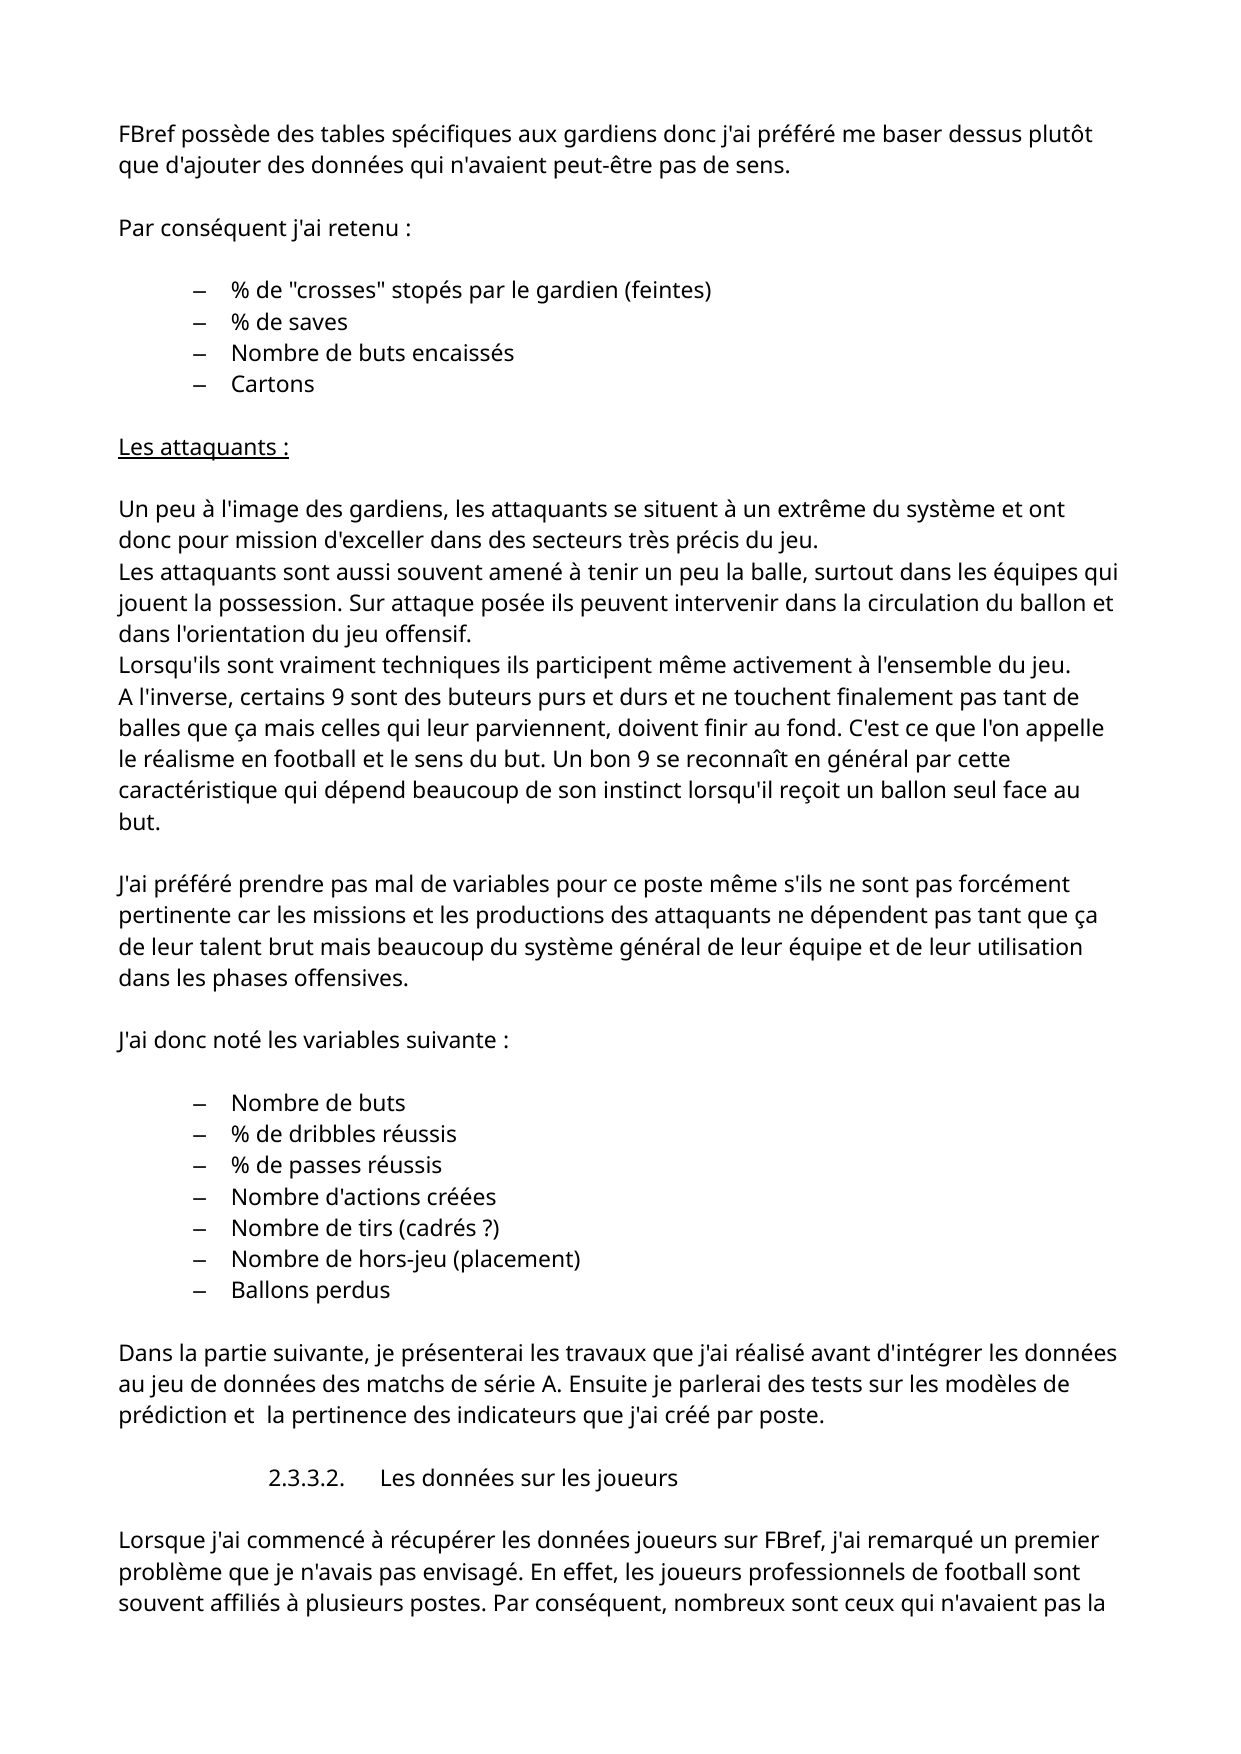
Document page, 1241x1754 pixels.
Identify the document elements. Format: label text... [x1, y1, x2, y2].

text Les attaquants : [118, 431, 1122, 462]
text J'ai préféré prendre pas mal de variables pour ce poste même s'ils ne sont pas forcément pertinente car les missions et les productions des attaquants ne dépendent pas tant que ça de leur talent brut mais beaucoup du système général de leur équipe et de leur utilisation dans les phases offensives. [118, 868, 1122, 993]
list % de dribbles réussis [193, 1118, 1122, 1149]
text Les attaquants sont aussi souvent amené à tenir un peu la balle, surtout dans les équipes qui jouent la possession. Sur attaque posée ils peuvent intervenir dans la circulation du ballon et dans l'orientation du jeu offensif. [118, 556, 1122, 649]
list % de passes réussis [193, 1149, 1122, 1181]
text Lorsque j'ai commencé à récupérer les données joueurs sur FBref, j'ai remarqué un premier problème que je n'avais pas envisagé. En effet, les joueurs professionnels de football sont souvent affiliés à plusieurs postes. Par conséquent, nombreux sont ceux qui n'avaient pas la [118, 1524, 1122, 1618]
text J'ai donc noté les variables suivante : [118, 1024, 1122, 1056]
text A l'inverse, certains 9 sont des buteurs purs et durs et ne touchent finalement pas tant de balles que ça mais celles qui leur parviennent, doivent finir au fond. C'est ce que l'on appelle le réalisme en football et le sens du but. Un bon 9 se reconnaît en général par cette caractéristique qui dépend beaucoup de son instinct lorsqu'il reçoit un ballon seul face au but. [118, 681, 1122, 837]
list Nombre de tirs (cadrés ?) [193, 1212, 1122, 1243]
list % de saves [193, 306, 1122, 337]
text FBref possède des tables spécifiques aux gardiens donc j'ai préféré me baser dessus plutôt que d'ajouter des données qui n'avaient peut-être pas de sens. [118, 118, 1122, 181]
list % de "crosses" stopés par le gardien (feintes) [193, 274, 1122, 306]
list Nombre d'actions créées [193, 1181, 1122, 1212]
list Ballons perdus [193, 1274, 1122, 1306]
list Les données sur les joueurs [268, 1462, 1122, 1493]
list Nombre de buts encaissés [193, 337, 1122, 368]
text Dans la partie suivante, je présenterai les travaux que j'ai réalisé avant d'intégrer les données au jeu de données des matchs de série A. Ensuite je parlerai des tests sur les modèles de prédiction et la pertinence des indicateurs que j'ai créé par poste. [118, 1337, 1122, 1431]
list Nombre de hors-jeu (placement) [193, 1243, 1122, 1274]
text Lorsqu'ils sont vraiment techniques ils participent même activement à l'ensemble du jeu. [118, 649, 1122, 681]
list Cartons [193, 368, 1122, 399]
text Par conséquent j'ai retenu : [118, 212, 1122, 243]
text Un peu à l'image des gardiens, les attaquants se situent à un extrême du système et ont donc pour mission d'exceller dans des secteurs très précis du jeu. [118, 493, 1122, 556]
list Nombre de buts [193, 1087, 1122, 1118]
